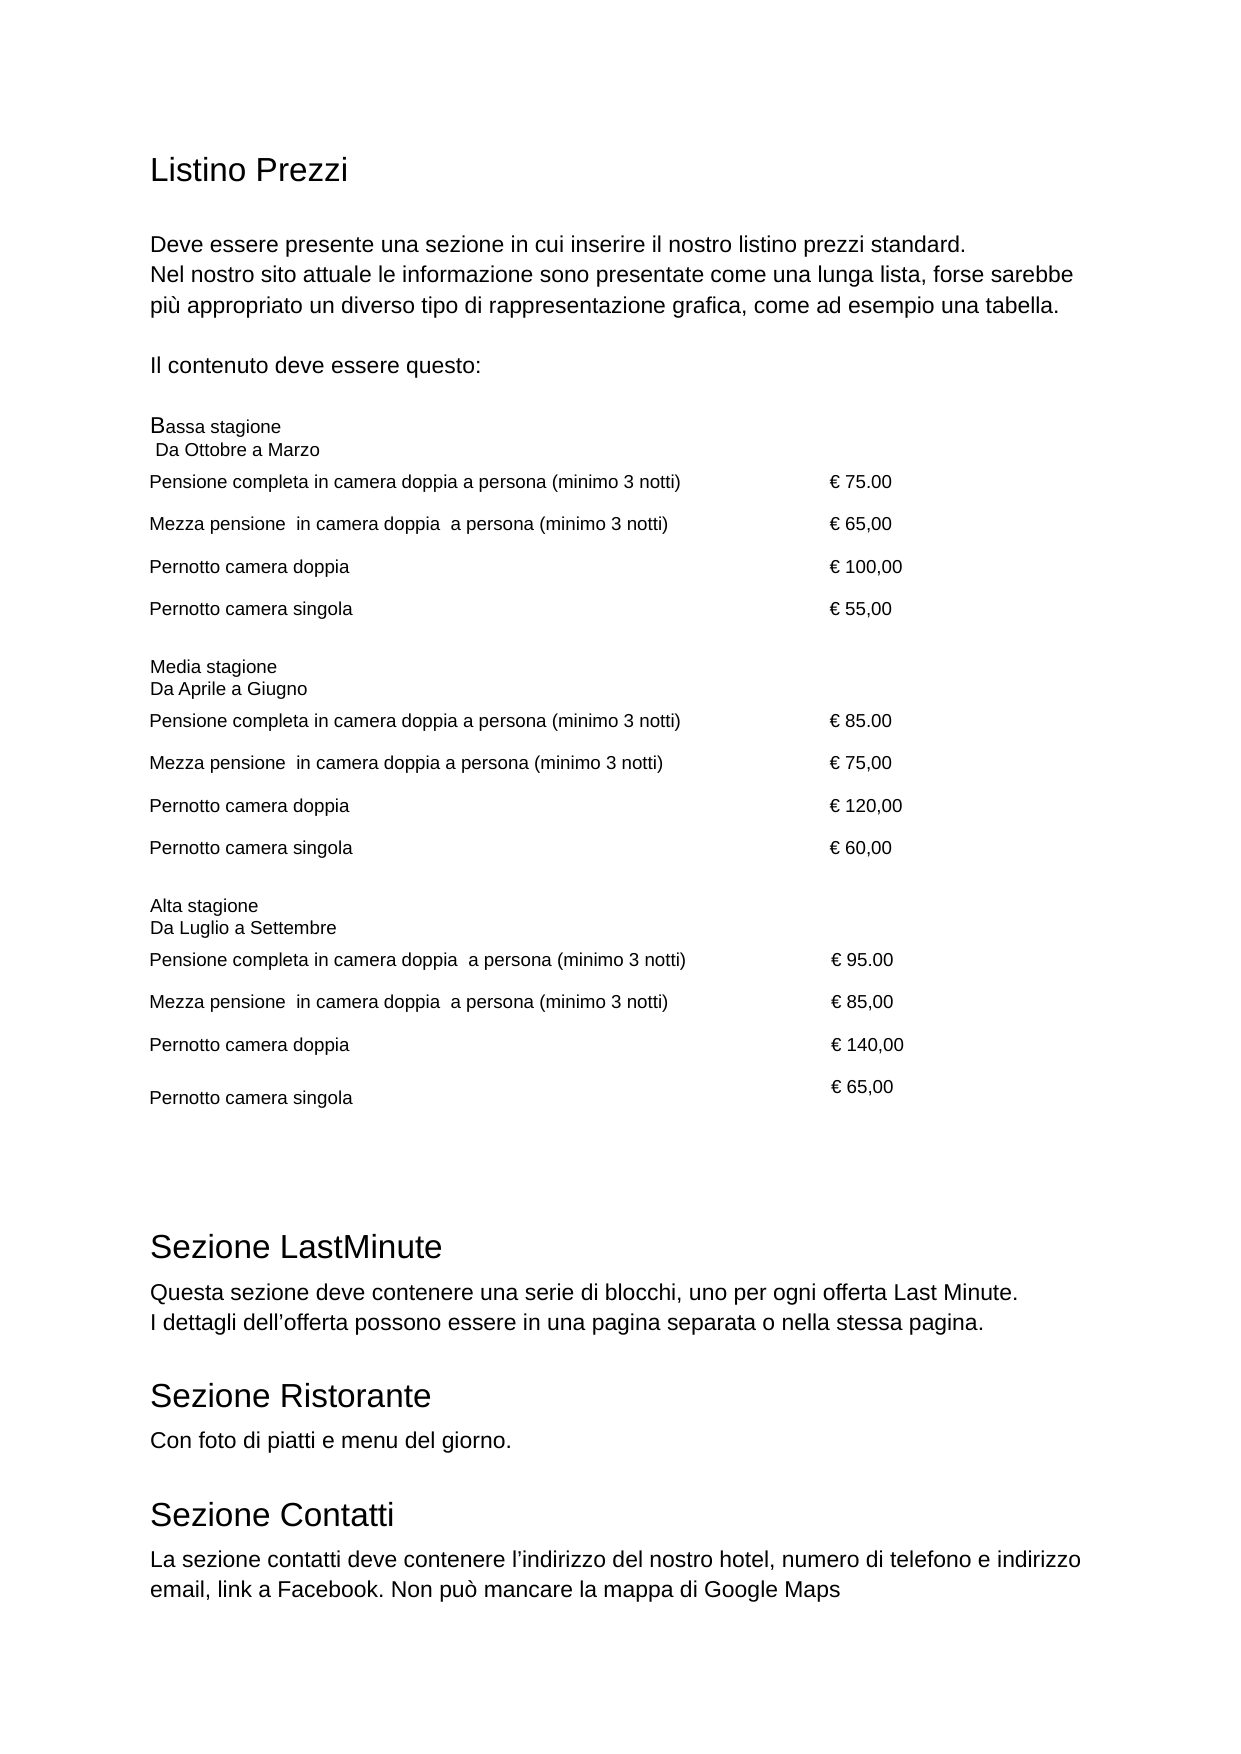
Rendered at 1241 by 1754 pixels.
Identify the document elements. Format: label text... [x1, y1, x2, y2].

table_cell € 65,00 [820, 1066, 926, 1129]
table_cell Pernotto camera singola [139, 588, 819, 630]
table_cell € 85,00 [820, 981, 926, 1023]
text Da Ottobre a Marzo [150, 439, 1090, 460]
table_cell € 100,00 [819, 545, 926, 587]
subtitle Sezione Contatti [150, 1495, 1090, 1533]
table_cell Pernotto camera doppia [139, 1023, 820, 1066]
table_header Pensione completa in camera doppia a persona (minimo 3 notti) [139, 460, 819, 503]
table_cell Mezza pensione in camera doppia a persona (minimo 3 notti) [139, 503, 819, 545]
table_header Pensione completa in camera doppia a persona (minimo 3 notti) [139, 699, 819, 742]
text Deve essere presente una sezione in cui inserire il nostro listino prezzi standard. [150, 231, 1090, 257]
text Il contenuto deve essere questo: [150, 352, 1090, 378]
table_cell € 75,00 [819, 742, 926, 784]
text Bassa stagione [150, 412, 1090, 439]
text La sezione contatti deve contenere l’indirizzo del nostro hotel, numero di telefono e indirizzo email, link a Facebook. Non può mancare la mappa di Google Maps [150, 1546, 1090, 1602]
text Da Aprile a Giugno [150, 678, 1090, 699]
table_cell Pernotto camera doppia [139, 784, 819, 827]
table_cell € 120,00 [819, 784, 926, 827]
table_cell Mezza pensione in camera doppia a persona (minimo 3 notti) [139, 742, 819, 784]
table_header € 95.00 [820, 939, 926, 981]
subtitle Sezione LastMinute [150, 1227, 1090, 1266]
table_header Pensione completa in camera doppia a persona (minimo 3 notti) [139, 939, 820, 981]
table_cell € 140,00 [820, 1023, 926, 1066]
text Media stagione [150, 656, 1090, 678]
table_header € 75.00 [819, 460, 926, 503]
text Questa sezione deve contenere una serie di blocchi, uno per ogni offerta Last Minute. [150, 1278, 1090, 1305]
subtitle Listino Prezzi [150, 150, 1090, 188]
table_cell Pernotto camera singola [139, 1066, 820, 1129]
table_cell € 55,00 [819, 588, 926, 630]
table_cell € 60,00 [819, 827, 926, 869]
text Con foto di piatti e menu del giorno. [150, 1427, 1090, 1454]
text Alta stagione [150, 895, 1090, 917]
text Da Luglio a Settembre [150, 917, 1090, 938]
text Nel nostro sito attuale le informazione sono presentate come una lunga lista, forse sarebbe più appropriato un diverso tipo di rappresentazione grafica, come ad esempio una tabella. [150, 261, 1090, 318]
table_cell Mezza pensione in camera doppia a persona (minimo 3 notti) [139, 981, 820, 1023]
table_cell Pernotto camera doppia [139, 545, 819, 587]
table_header € 85.00 [819, 699, 926, 742]
table_cell Pernotto camera singola [139, 827, 819, 869]
table_cell € 65,00 [819, 503, 926, 545]
text I dettagli dell’offerta possono essere in una pagina separata o nella stessa pagina. [150, 1309, 1090, 1335]
subtitle Sezione Ristorante [150, 1376, 1090, 1415]
